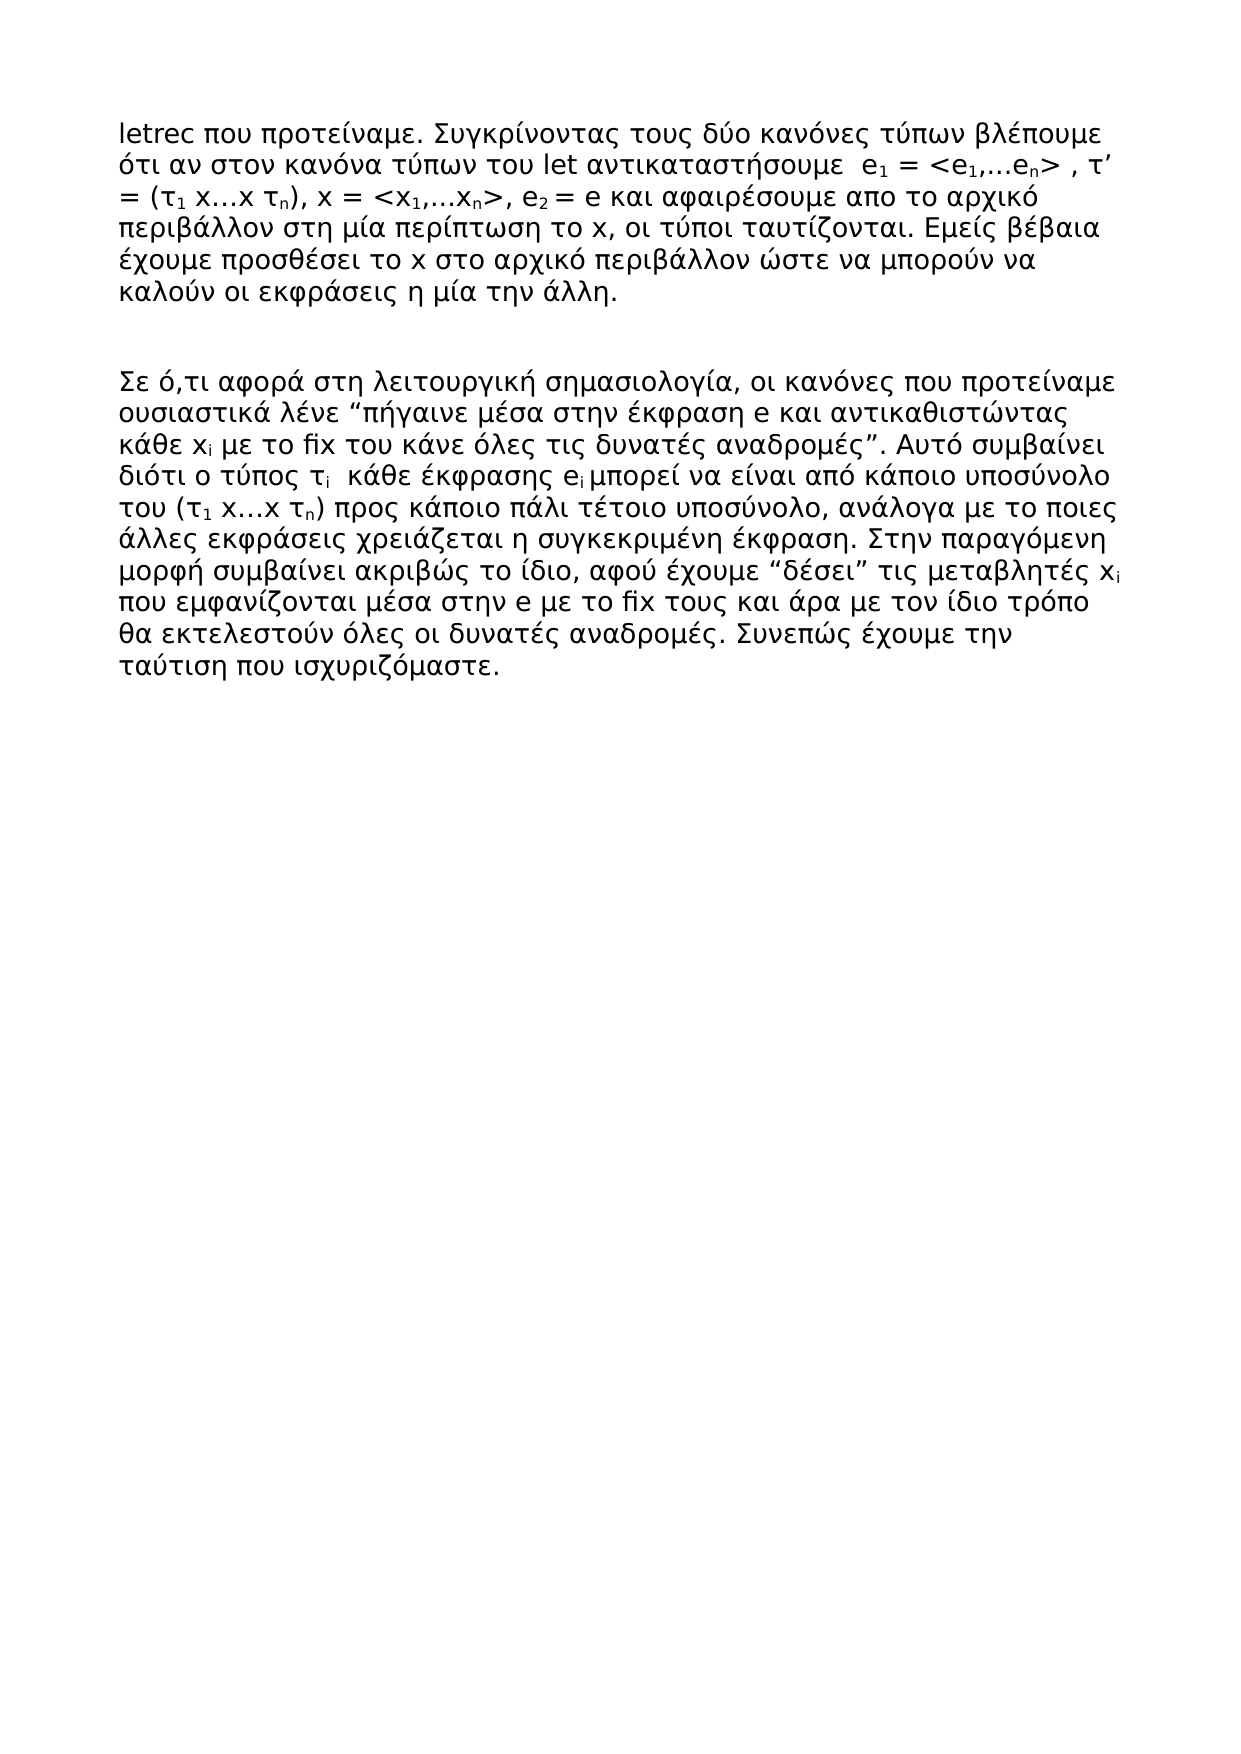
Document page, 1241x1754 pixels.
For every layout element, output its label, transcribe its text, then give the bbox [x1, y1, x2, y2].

text Σε ό,τι αφορά στη λειτουργική σημασιολογία, οι κανόνες που προτείναμε ουσιαστικά λένε “πήγαινε μέσα στην έκφραση e και αντικαθιστώντας κάθε xi με το fix του κάνε όλες τις δυνατές αναδρομές”. Αυτό συμβαίνει διότι ο τύπος τi κάθε έκφρασης ei μπορεί να είναι από κάποιο υποσύνολο του (τ1 x…x τn) προς κάποιο πάλι τέτοιο υποσύνολο, ανάλογα με το ποιες άλλες εκφράσεις χρειάζεται η συγκεκριμένη έκφραση. Στην παραγόμενη μορφή συμβαίνει ακριβώς το ίδιο, αφού έχουμε “δέσει” τις μεταβλητές xi που εμφανίζονται μέσα στην e με το fix τους και άρα με τον ίδιο τρόπο θα εκτελεστούν όλες οι δυνατές αναδρομές. Συνεπώς έχουμε την ταύτιση που ισχυριζόμαστε. [118, 366, 1122, 681]
text letrec που προτείναμε. Συγκρίνοντας τους δύο κανόνες τύπων βλέπουμε ότι αν στον κανόνα τύπων του let αντικαταστήσουμε e1 = <e1,...en> , τ’ = (τ1 x…x τn), x = <x1,...xn>, e2 = e και αφαιρέσουμε απο το αρχικό περιβάλλον στη μία περίπτωση το x, οι τύποι ταυτίζονται. Εμείς βέβαια έχουμε προσθέσει το x στο αρχικό περιβάλλον ώστε να μπορούν να καλούν οι εκφράσεις η μία την άλλη. [118, 118, 1122, 307]
